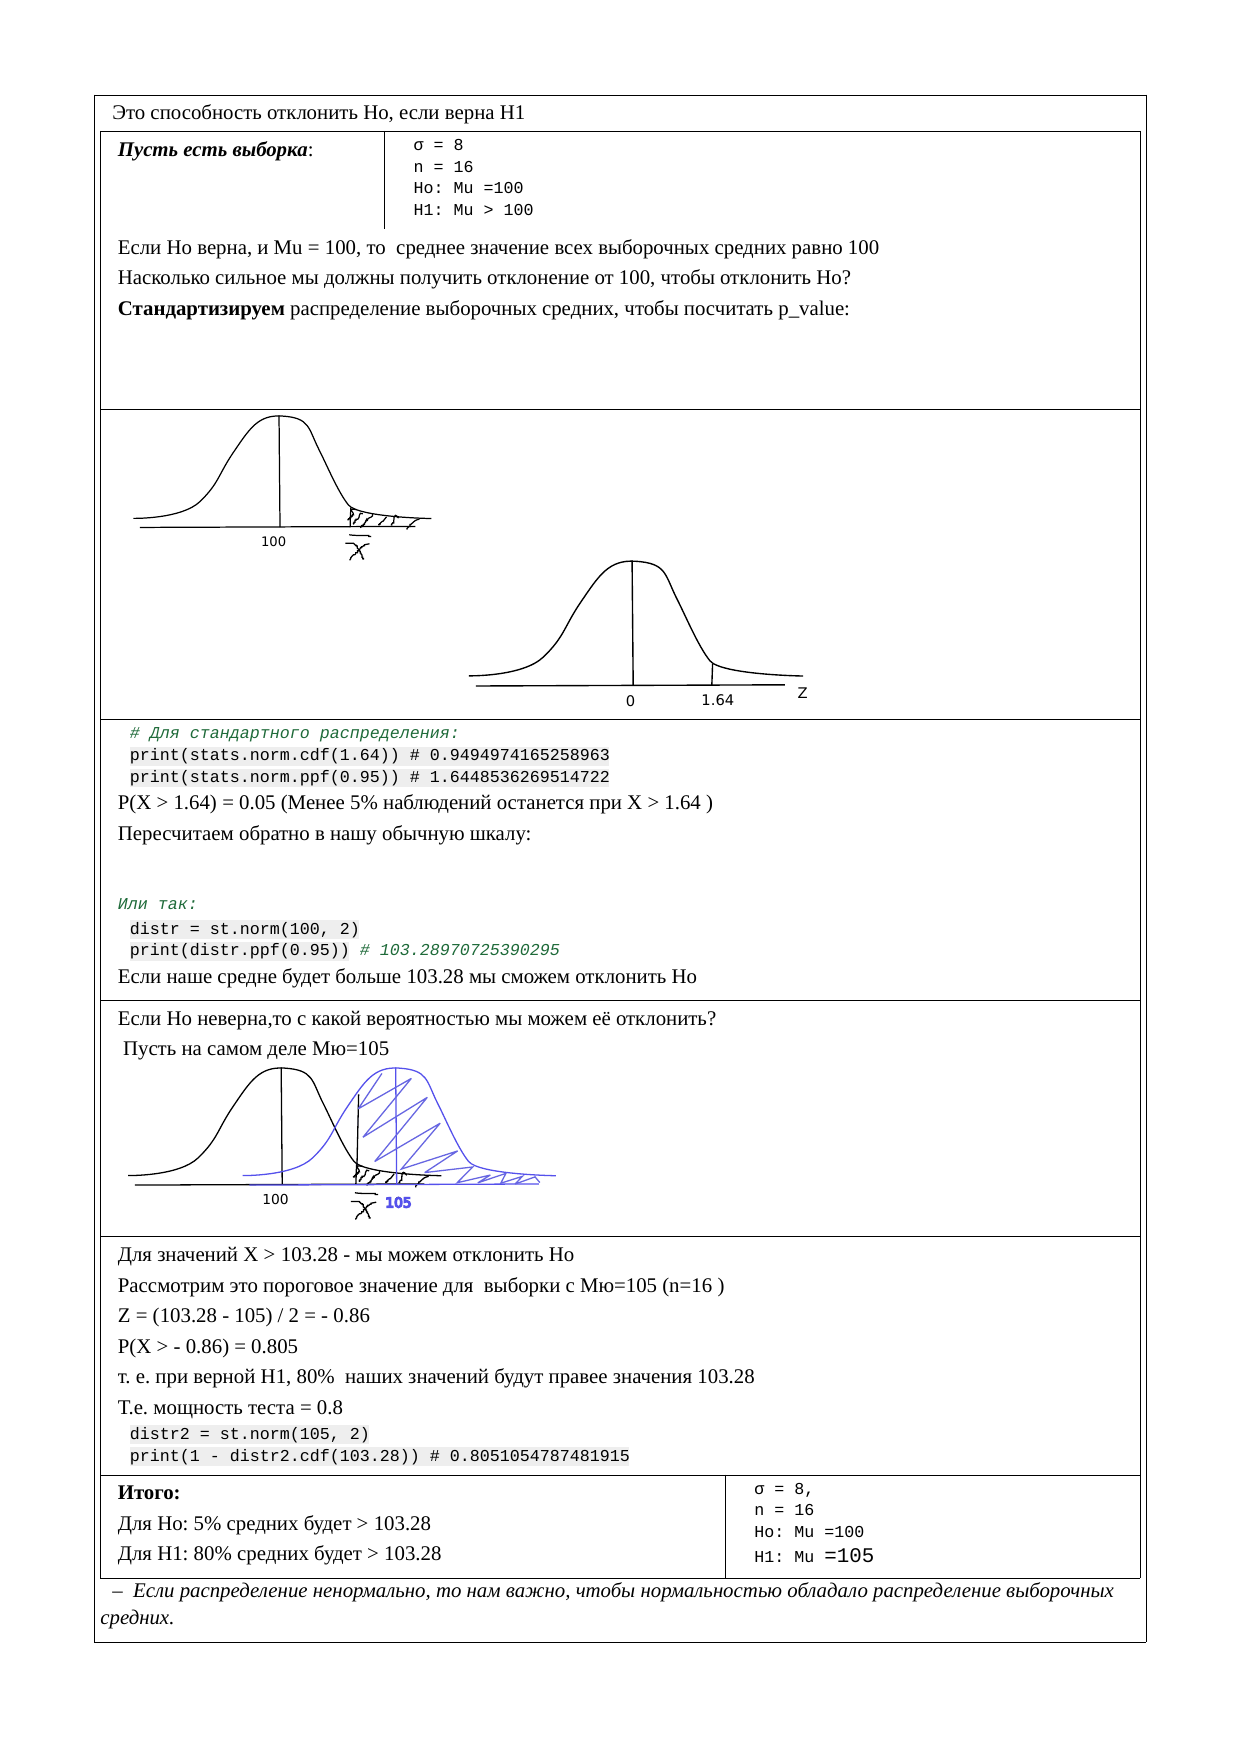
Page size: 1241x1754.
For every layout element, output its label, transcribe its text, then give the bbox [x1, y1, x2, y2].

table_header Пусть есть выборка: [101, 132, 384, 229]
table_cell Это способность отклонить Но, если верна Н1 – Если распределение ненормально, то нам важно, чтобы нормальностью обладало распределение выборочных средних. [95, 96, 1146, 1642]
table_cell Для значений Х > 103.28 - мы можем отклонить Но Рассмотрим это пороговое значение для выборки с Мю=105 (n=16 ) Z = (103.28 - 105) / 2 = - 0.86 P(X > - 0.86) = 0.805 т. е. при верной Н1, 80% наших значений будут правее значения 103.28 Т.е. мощность теста = 0.8 distr2 = st.norm(105, 2) print(1 - distr2.cdf(103.28)) # 0.8051054787481915 [101, 1237, 1140, 1474]
table_cell Итого: Для Но: 5% средних будет > 103.28 Для Н1: 80% средних будет > 103.28 [101, 1476, 725, 1578]
table_cell [101, 410, 1140, 719]
table_cell Если Но неверна,то с какой вероятностью мы можем её отклонить? Пусть на самом деле Мю=105 [101, 1001, 1140, 1236]
table_cell σ = 8, n = 16 Ho: Mu =100 Н1: Mu =105 [726, 1476, 1140, 1578]
table_header σ = 8 n = 16 Ho: Mu =100 Н1: Mu > 100 [385, 132, 1140, 229]
table_cell # Для стандартного распределения: print(stats.norm.cdf(1.64)) # 0.9494974165258963 print(stats.norm.ppf(0.95)) # 1.6448536269514722 P(X > 1.64) = 0.05 (Менее 5% наблюдений останется при Х > 1.64 ) Пересчитаем обратно в нашу обычную шкалу: Или так: distr = st.norm(100, 2) print(distr.ppf(0.95)) # 103.28970725390295 Если наше средне будет больше 103.28 мы сможем отклонить Но [101, 720, 1140, 1000]
table_cell Если Но верна, и Mu = 100, то среднее значение всех выборочных средних равно 100 Насколько сильное мы должны получить отклонение от 100, чтобы отклонить Но? Стандартизируем распределение выборочных средних, чтобы посчитать p_value: [101, 229, 1140, 409]
